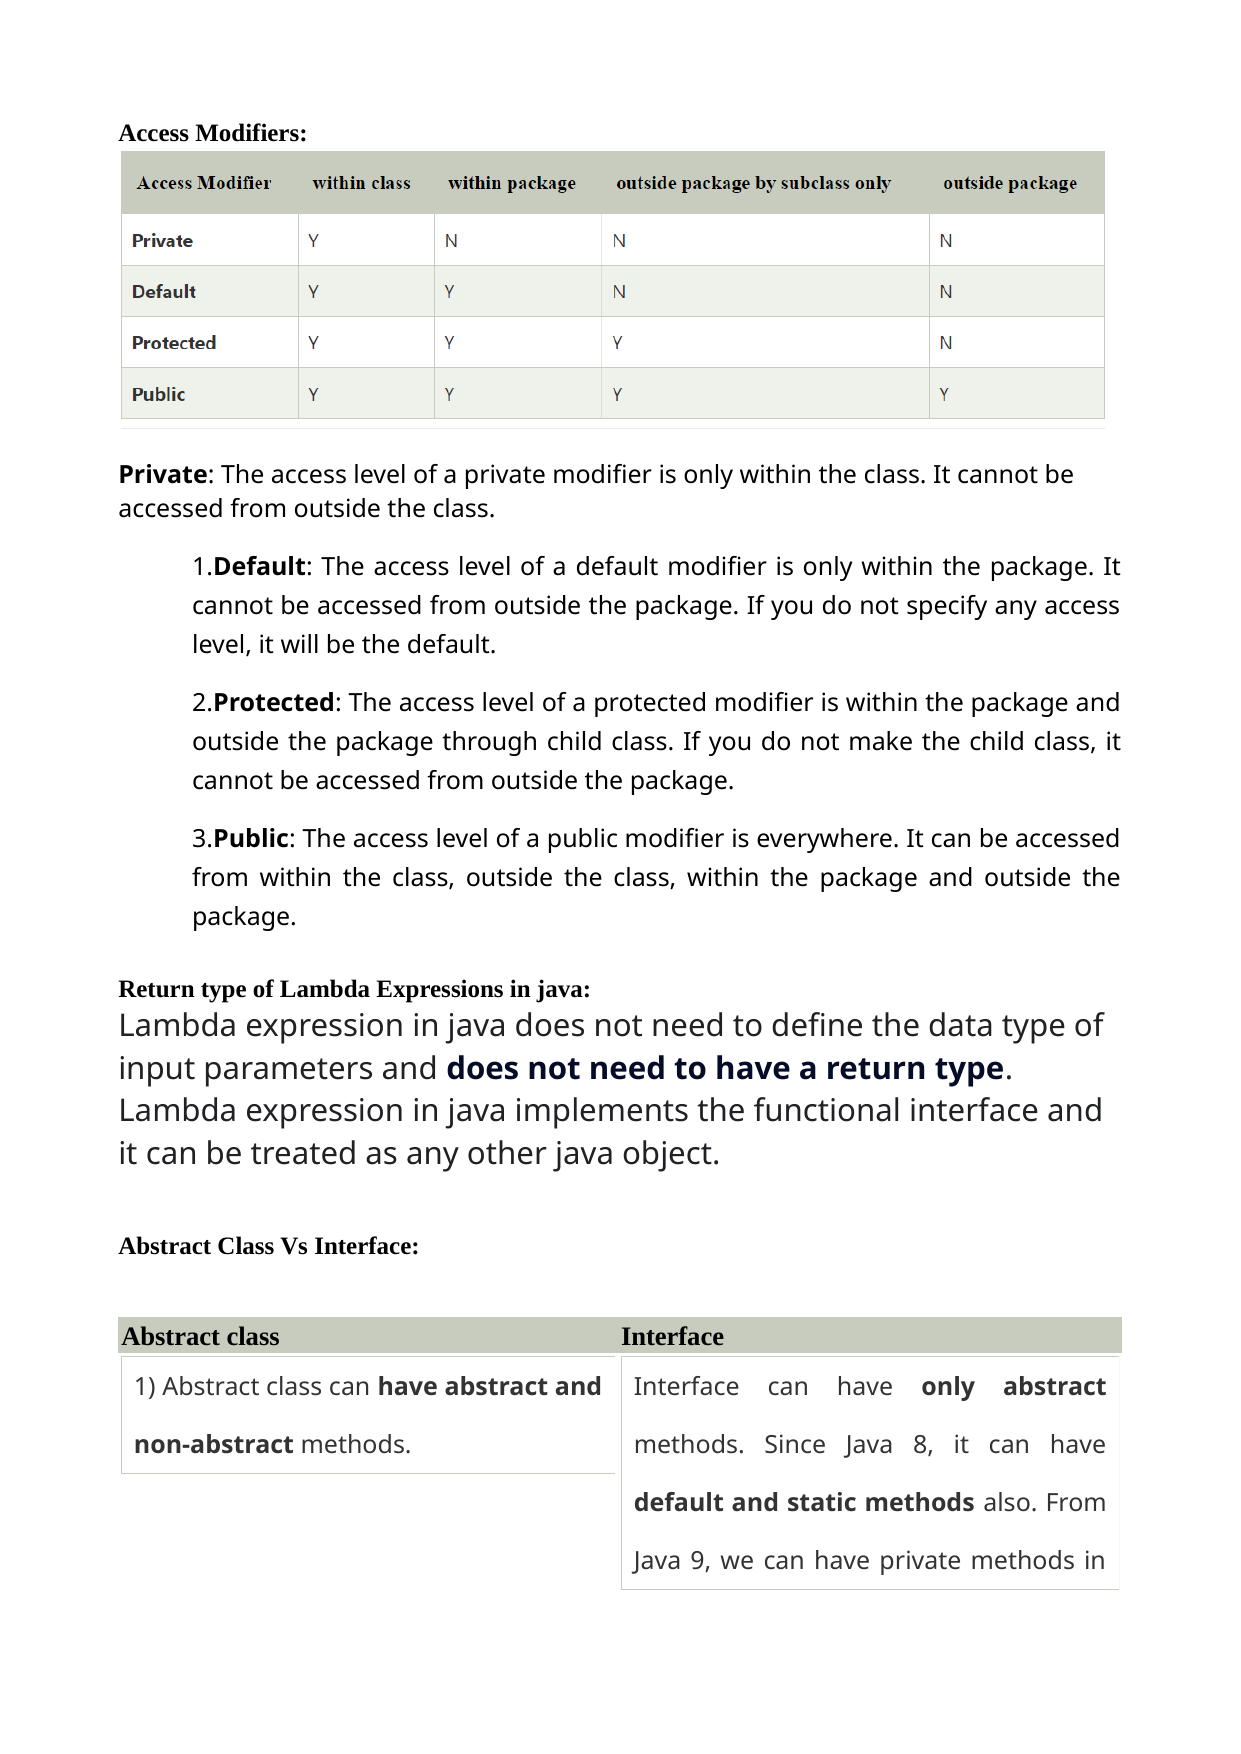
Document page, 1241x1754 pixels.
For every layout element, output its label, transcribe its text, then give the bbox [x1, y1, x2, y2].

table_cell 1) Abstract class can have abstract and non-abstract methods. [118, 1354, 618, 1592]
table_cell Interface can have only abstract methods. Since Java 8, it can have default and static methods also. From Java 9, we can have private methods in [618, 1354, 1122, 1592]
list Default: The access level of a default modifier is only within the package. It cannot be accessed from outside the package. If you do not specify any access level, it will be the default. [118, 544, 1122, 661]
text Private: The access level of a private modifier is only within the class. It cannot be accessed from outside the class. [118, 457, 1122, 525]
text Return type of Lambda Expressions in java: [118, 974, 1122, 1003]
list Protected: The access level of a protected modifier is within the package and outside the package through child class. If you do not make the child class, it cannot be accessed from outside the package. [118, 680, 1122, 797]
text Access Modifiers: [118, 118, 1122, 146]
picture [118, 146, 1123, 429]
table_header Abstract class [118, 1317, 618, 1353]
text Abstract Class Vs Interface: [118, 1231, 1122, 1260]
list Public: The access level of a public modifier is everywhere. It can be accessed from within the class, outside the class, within the package and outside the package. [118, 816, 1122, 933]
text Lambda expression in java does not need to define the data type of input parameters and does not need to have a return type. Lambda expression in java implements the functional interface and it can be treated as any other java object. [118, 1003, 1122, 1173]
table_header Interface [618, 1317, 1122, 1353]
